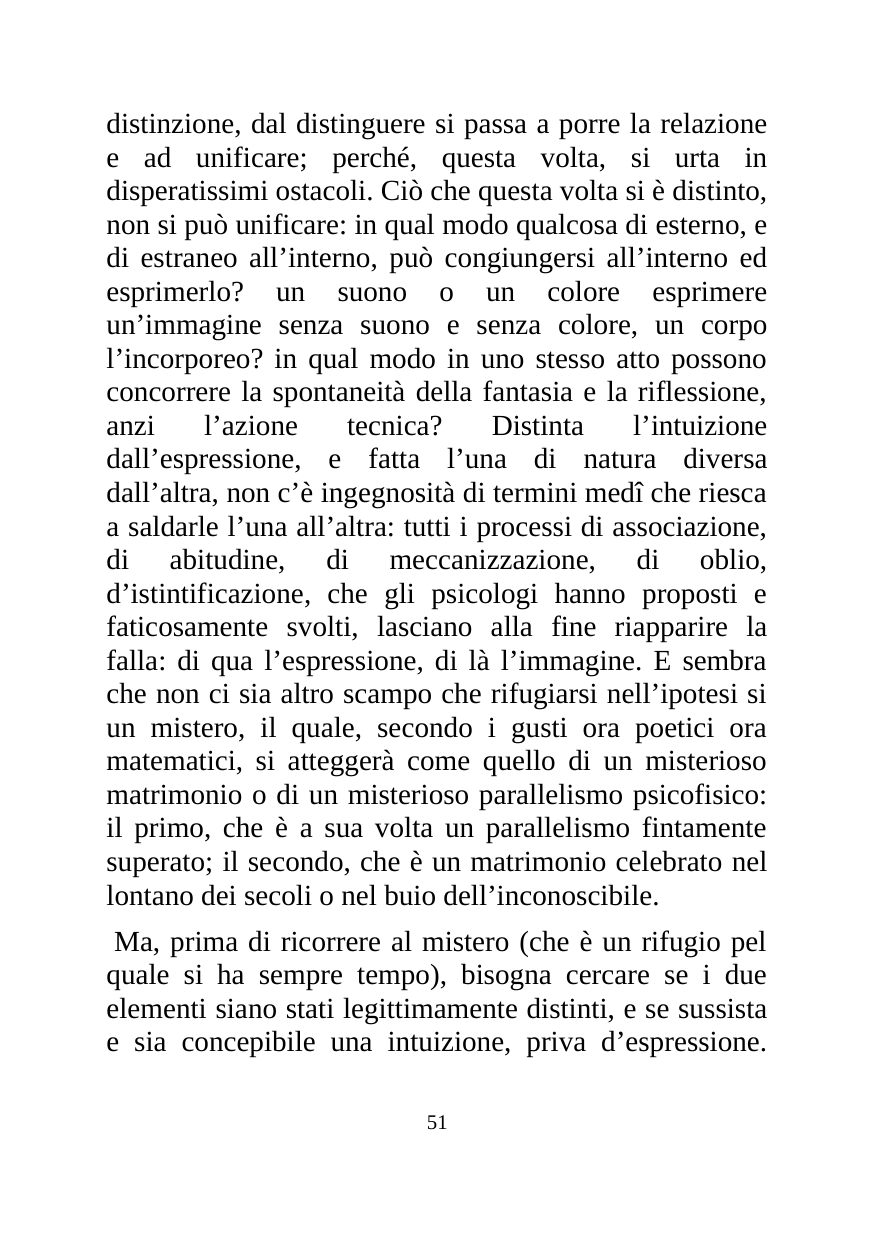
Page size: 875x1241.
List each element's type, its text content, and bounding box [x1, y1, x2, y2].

text distinzione, dal distinguere si passa a porre la relazione e ad unificare; perché, questa volta, si urta in disperatissimi ostacoli. Ciò che questa volta si è distinto, non si può unificare: in qual modo qualcosa di esterno, e di estraneo all’interno, può congiungersi all’interno ed esprimerlo? un suono o un colore esprimere un’immagine senza suono e senza colore, un corpo l’incorporeo? in qual modo in uno stesso atto possono concorrere la spontaneità della fantasia e la riflessione, anzi l’azione tecnica? Distinta l’intuizione dall’espressione, e fatta l’una di natura diversa dall’altra, non c’è ingegnosità di termini medî che riesca a saldarle l’una all’altra: tutti i processi di associazione, di abitudine, di meccanizzazione, di oblio, d’istintificazione, che gli psicologi hanno proposti e faticosamente svolti, lasciano alla fine riapparire la falla: di qua l’espressione, di là l’immagine. E sembra che non ci sia altro scampo che rifugiarsi nell’ipotesi si un mistero, il quale, secondo i gusti ora poetici ora matematici, si atteggerà come quello di un misterioso matrimonio o di un misterioso parallelismo psicofisico: il primo, che è a sua volta un parallelismo fintamente superato; il secondo, che è un matrimonio celebrato nel lontano dei secoli o nel buio dell’inconoscibile. [106, 106, 768, 911]
text Ma, prima di ricorrere al mistero (che è un rifugio pel quale si ha sempre tempo), bisogna cercare se i due elementi siano stati legittimamente distinti, e se sussista e sia concepibile una intuizione, priva d’espressione. [106, 924, 768, 1058]
